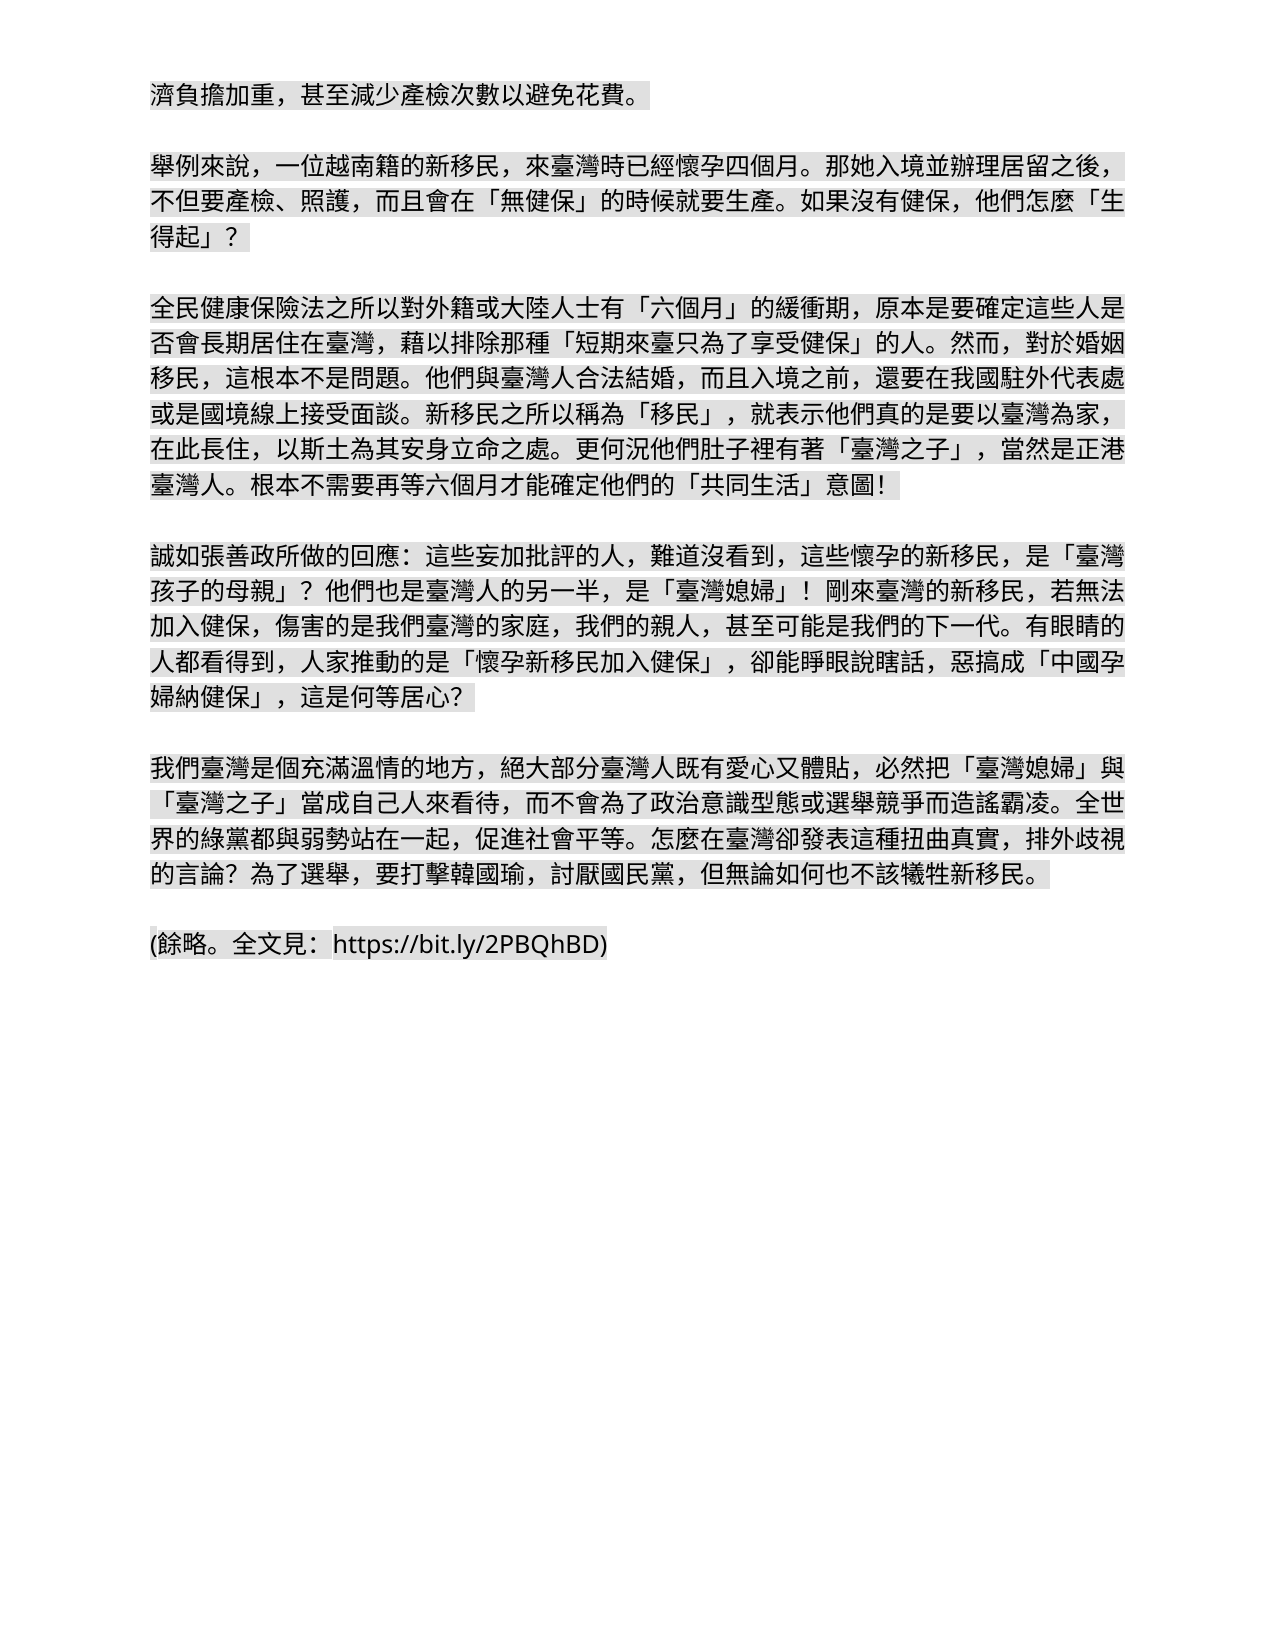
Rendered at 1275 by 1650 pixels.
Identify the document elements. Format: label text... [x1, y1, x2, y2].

text 卡韓政變 (190)：我這一生，竟然創立了兩個骯髒黨 陳真 2019.10. 30. 我這一生，竟然創立了兩個骯髒黨： 一個是既不民主、更不進步的民進黨，外號叫人渣黨，由一群藍綠雜交的人渣政客及御用文人組成，貪污腐敗，吃相非常難看且可恥，臭不可聞。 另一個是政治上很綠但普世價值上卻烏七媽黑的所謂 "綠黨"，掛羊頭賣狗肉，充當人渣黨的走狗。 我真是很看不起這些人渣，貪婪窩囊，齷齪下流，很沒出息，整天就是透過炒作仇中反華騙吃騙喝。 =================== 【Yahoo論壇／廖元豪】為了選舉，不惜把臺灣媳婦硬說成中國孕婦 2019年10月30日 作者：廖元豪 / 國立政治大學法學院副教授 韓國瑜的移民政策政見，要將「未納保懷孕新移民納入全民健保」。這個立意良善而且合理的措施，居然在綠黨以及部分網友的口中，被刻意扭曲成了完全不同的「中國孕婦納健保」，進而惹來「浪費健保資源」的批評。從此可以看出，政治上的「謠言」有多麼可怕。依照民進黨政府最近動輒辦人的習慣，是否該將綠黨以及這些傳播錯誤訊息的人，依社維法移送法辦？ 一般人看到「中國孕婦來臺就納健保」這個標題，一定會嚇一大跳：「中國孕婦」為什麼可以納保？他們和我們有什麼關係？一般外籍或大陸人士要居留六個月才能納保，他們為什麼可以立即享用健保？綠黨臉書傳播的這個網路謠言，最惡劣之處就是把「臺灣媳婦」說成是與臺灣無關的「中國孕婦」！ 事實上，韓國瑜的政策是將「新移民」納入全民健保，而不是「中國孕婦」！也就是要保障「外籍配偶」與「大陸配偶」。新移民立委林麗蟬委員也指出，二者身分天差地遠。之所以要有「新移民納保」的政策，是因為依現行全民健康保險法第九條的規定，他們必須要在臺灣居留「六個月以上」才能參加全民健保。但實際上有許多來自東南亞或中國大陸的婚姻移民，他們來臺時，肚子裡已經懷了「臺灣之子」；或是來臺不久後就懷孕。這時，無論是產檢或是生產，都需要醫療照護。如果不能參加健保，那花費極高，會使得他們經濟負擔加重，甚至減少產檢次數以避免花費。 舉例來說，一位越南籍的新移民，來臺灣時已經懷孕四個月。那她入境並辦理居留之後，不但要產檢、照護，而且會在「無健保」的時候就要生產。如果沒有健保，他們怎麼「生得起」？ 全民健康保險法之所以對外籍或大陸人士有「六個月」的緩衝期，原本是要確定這些人是否會長期居住在臺灣，藉以排除那種「短期來臺只為了享受健保」的人。然而，對於婚姻移民，這根本不是問題。他們與臺灣人合法結婚，而且入境之前，還要在我國駐外代表處或是國境線上接受面談。新移民之所以稱為「移民」，就表示他們真的是要以臺灣為家，在此長住，以斯土為其安身立命之處。更何況他們肚子裡有著「臺灣之子」，當然是正港臺灣人。根本不需要再等六個月才能確定他們的「共同生活」意圖！ 誠如張善政所做的回應：這些妄加批評的人，難道沒看到，這些懷孕的新移民，是「臺灣孩子的母親」？他們也是臺灣人的另一半，是「臺灣媳婦」！剛來臺灣的新移民，若無法加入健保，傷害的是我們臺灣的家庭，我們的親人，甚至可能是我們的下一代。有眼睛的人都看得到，人家推動的是「懷孕新移民加入健保」，卻能睜眼說瞎話，惡搞成「中國孕婦納健保」，這是何等居心？ 我們臺灣是個充滿溫情的地方，絕大部分臺灣人既有愛心又體貼，必然把「臺灣媳婦」與「臺灣之子」當成自己人來看待，而不會為了政治意識型態或選舉競爭而造謠霸凌。全世界的綠黨都與弱勢站在一起，促進社會平等。怎麼在臺灣卻發表這種扭曲真實，排外歧視的言論？為了選舉，要打擊韓國瑜，討厭國民黨，但無論如何也不該犧牲新移民。 (餘略。全文見：https://bit.ly/2PBQhBD) [150, 75, 1125, 960]
